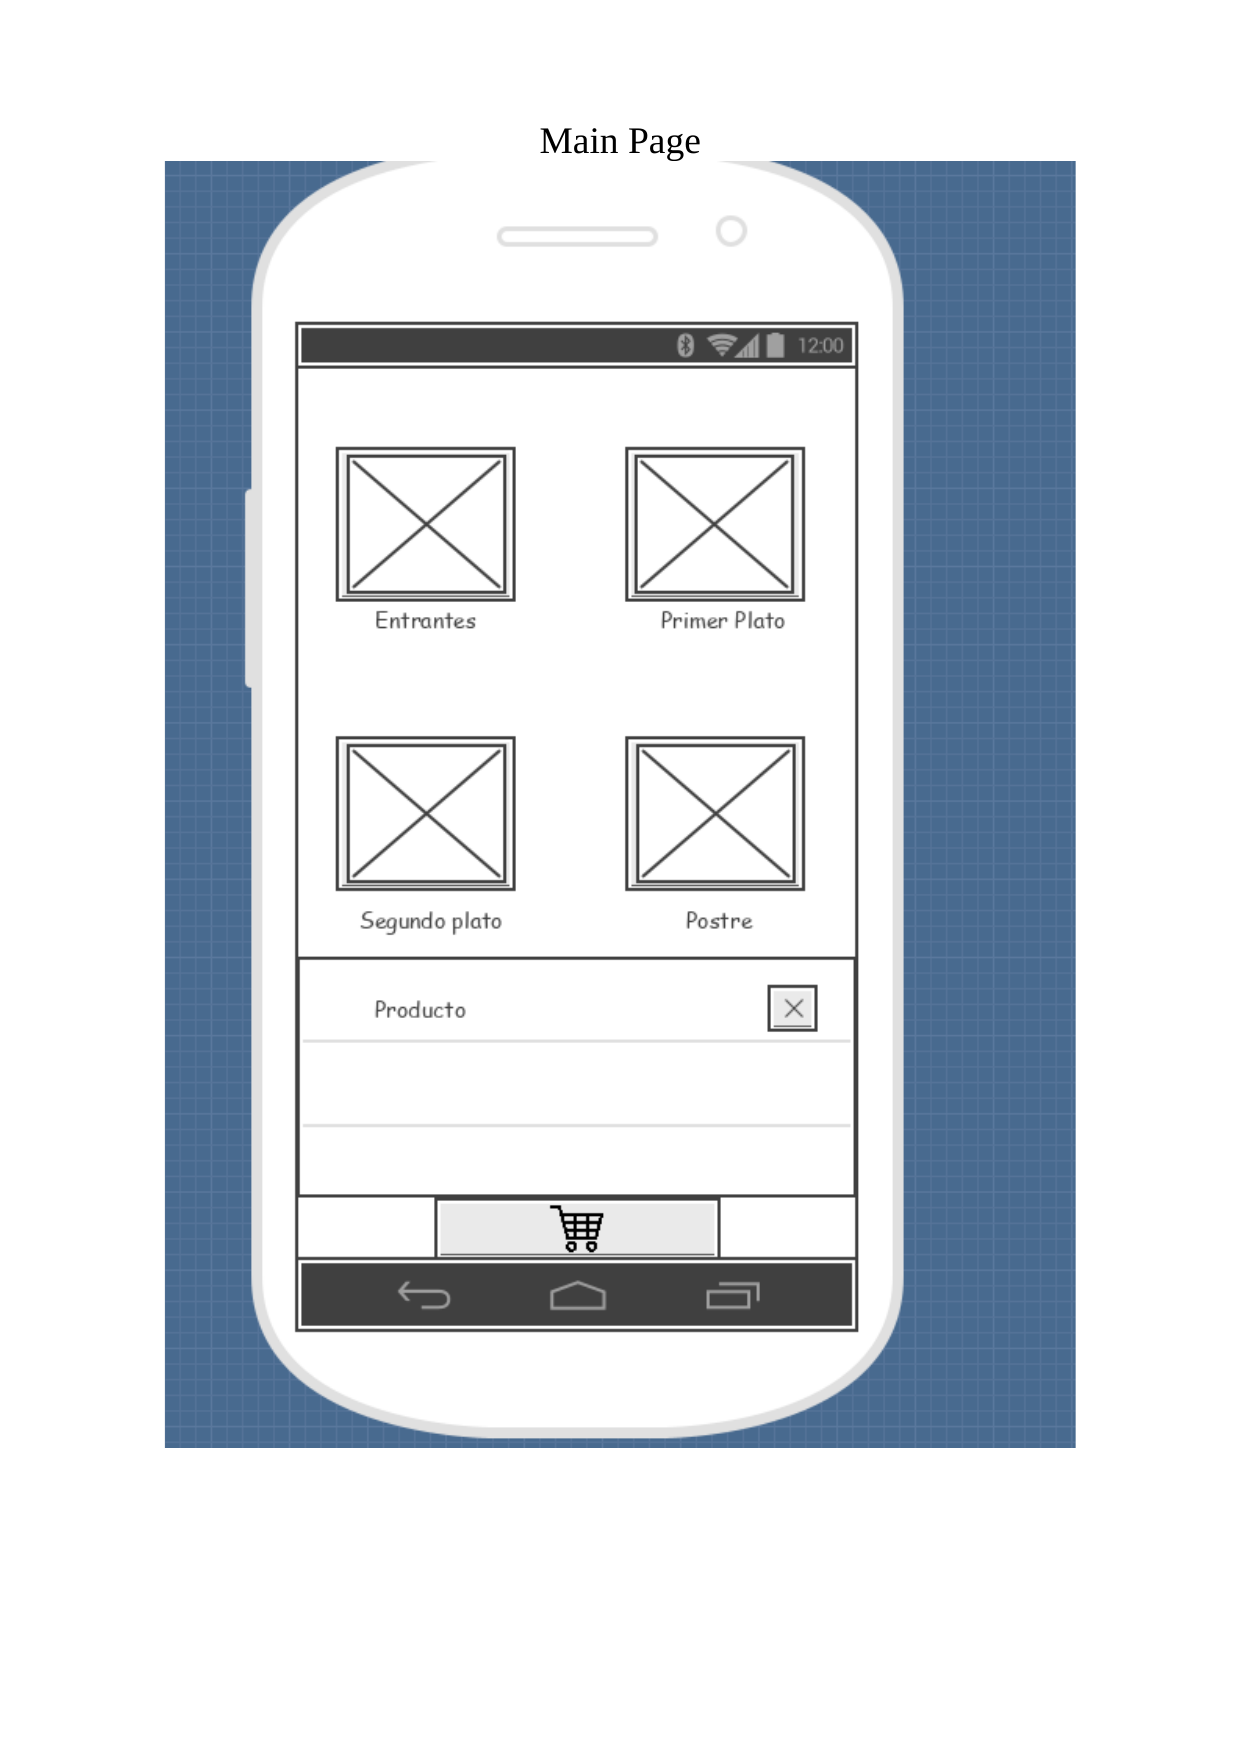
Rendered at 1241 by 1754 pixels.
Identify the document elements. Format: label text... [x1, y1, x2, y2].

picture [164, 161, 1076, 1448]
text Main Page [118, 118, 1122, 161]
